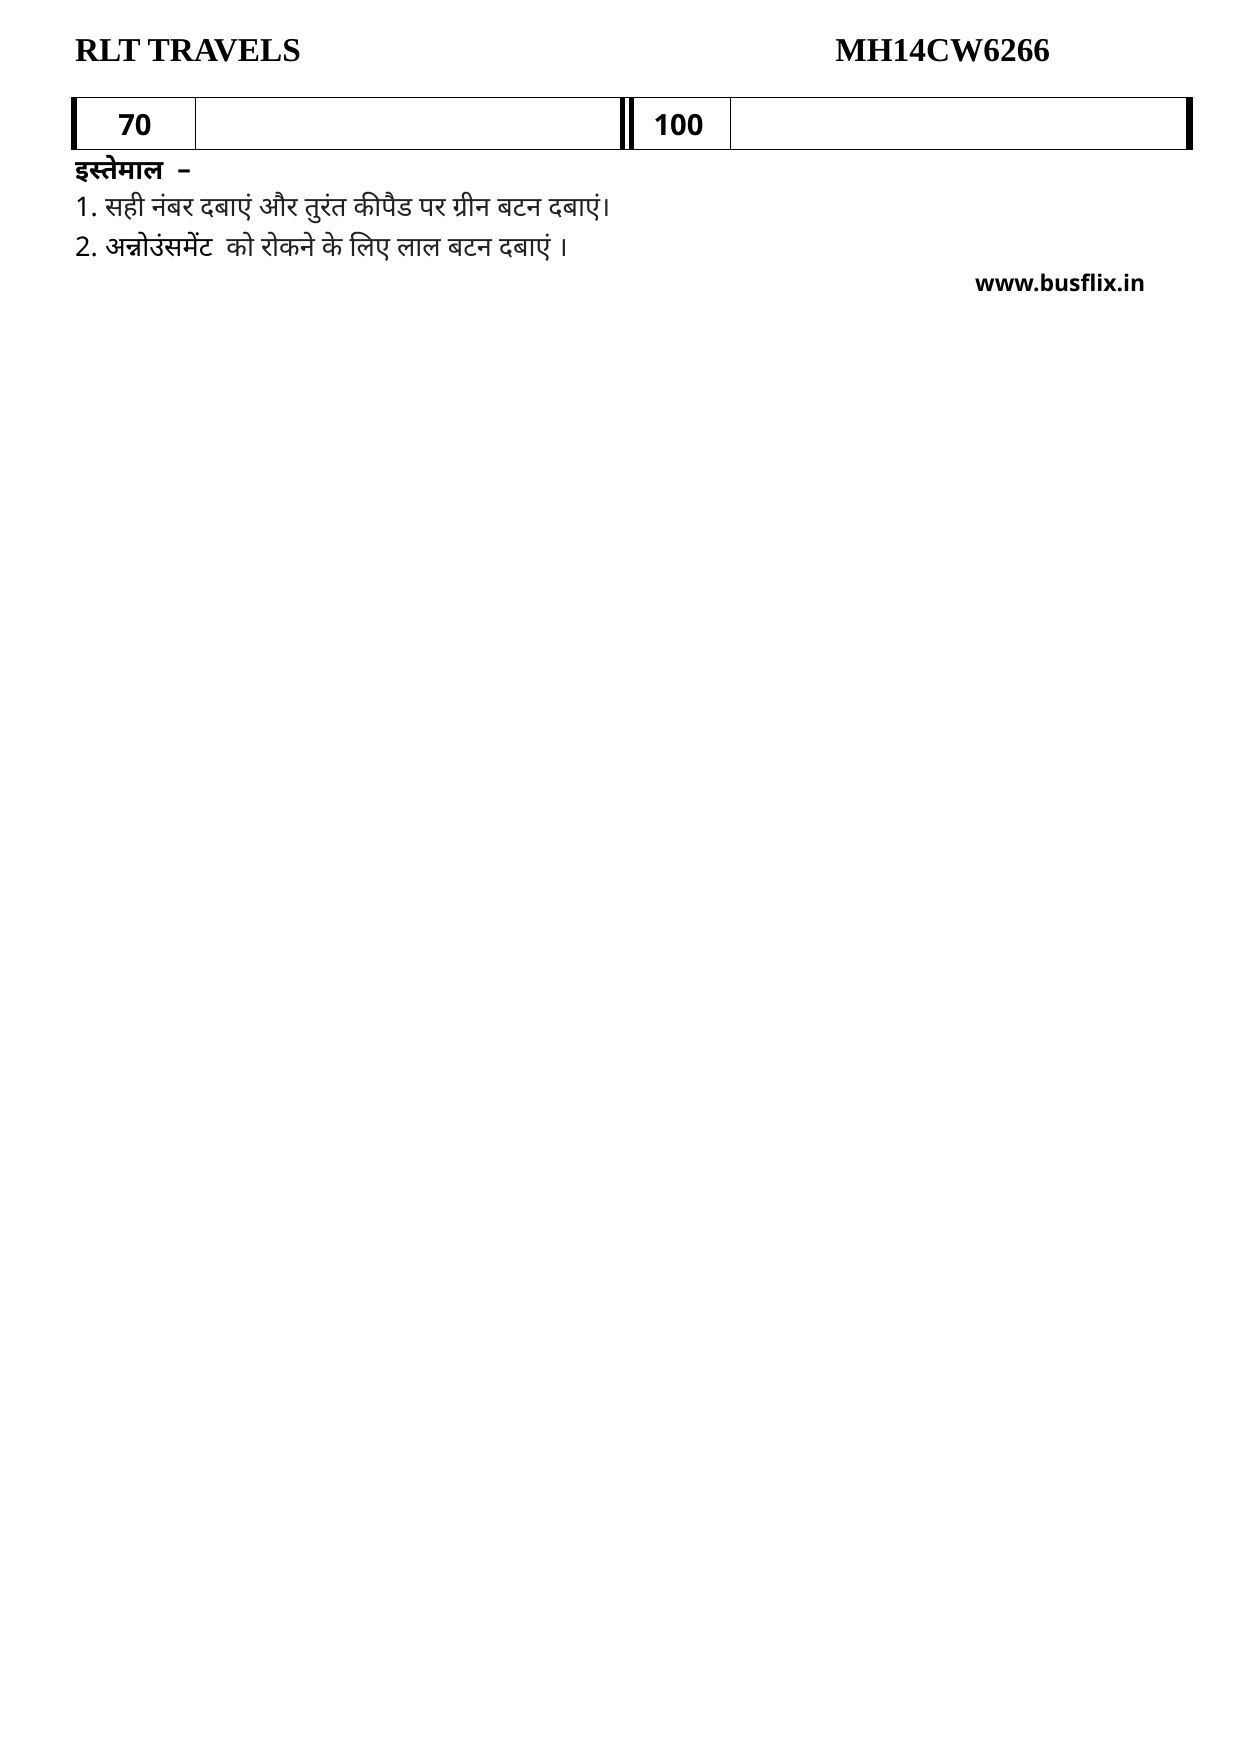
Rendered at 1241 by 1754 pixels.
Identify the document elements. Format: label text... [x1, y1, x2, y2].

text 2. अन्नोउंसमेंट को रोकने के लिए लाल बटन दबाएं । [75, 227, 1165, 267]
table_cell [731, 98, 1186, 149]
text 1. सही नंबर दबाएं और तुरंत कीपैड पर ग्रीन बटन दबाएं। [75, 187, 1165, 227]
table_cell 70 [77, 98, 195, 149]
text www.busflix.in [75, 267, 1165, 298]
table_cell 100 [634, 98, 730, 149]
text इस्तेमाल – [75, 150, 1165, 187]
table_cell [196, 98, 620, 149]
